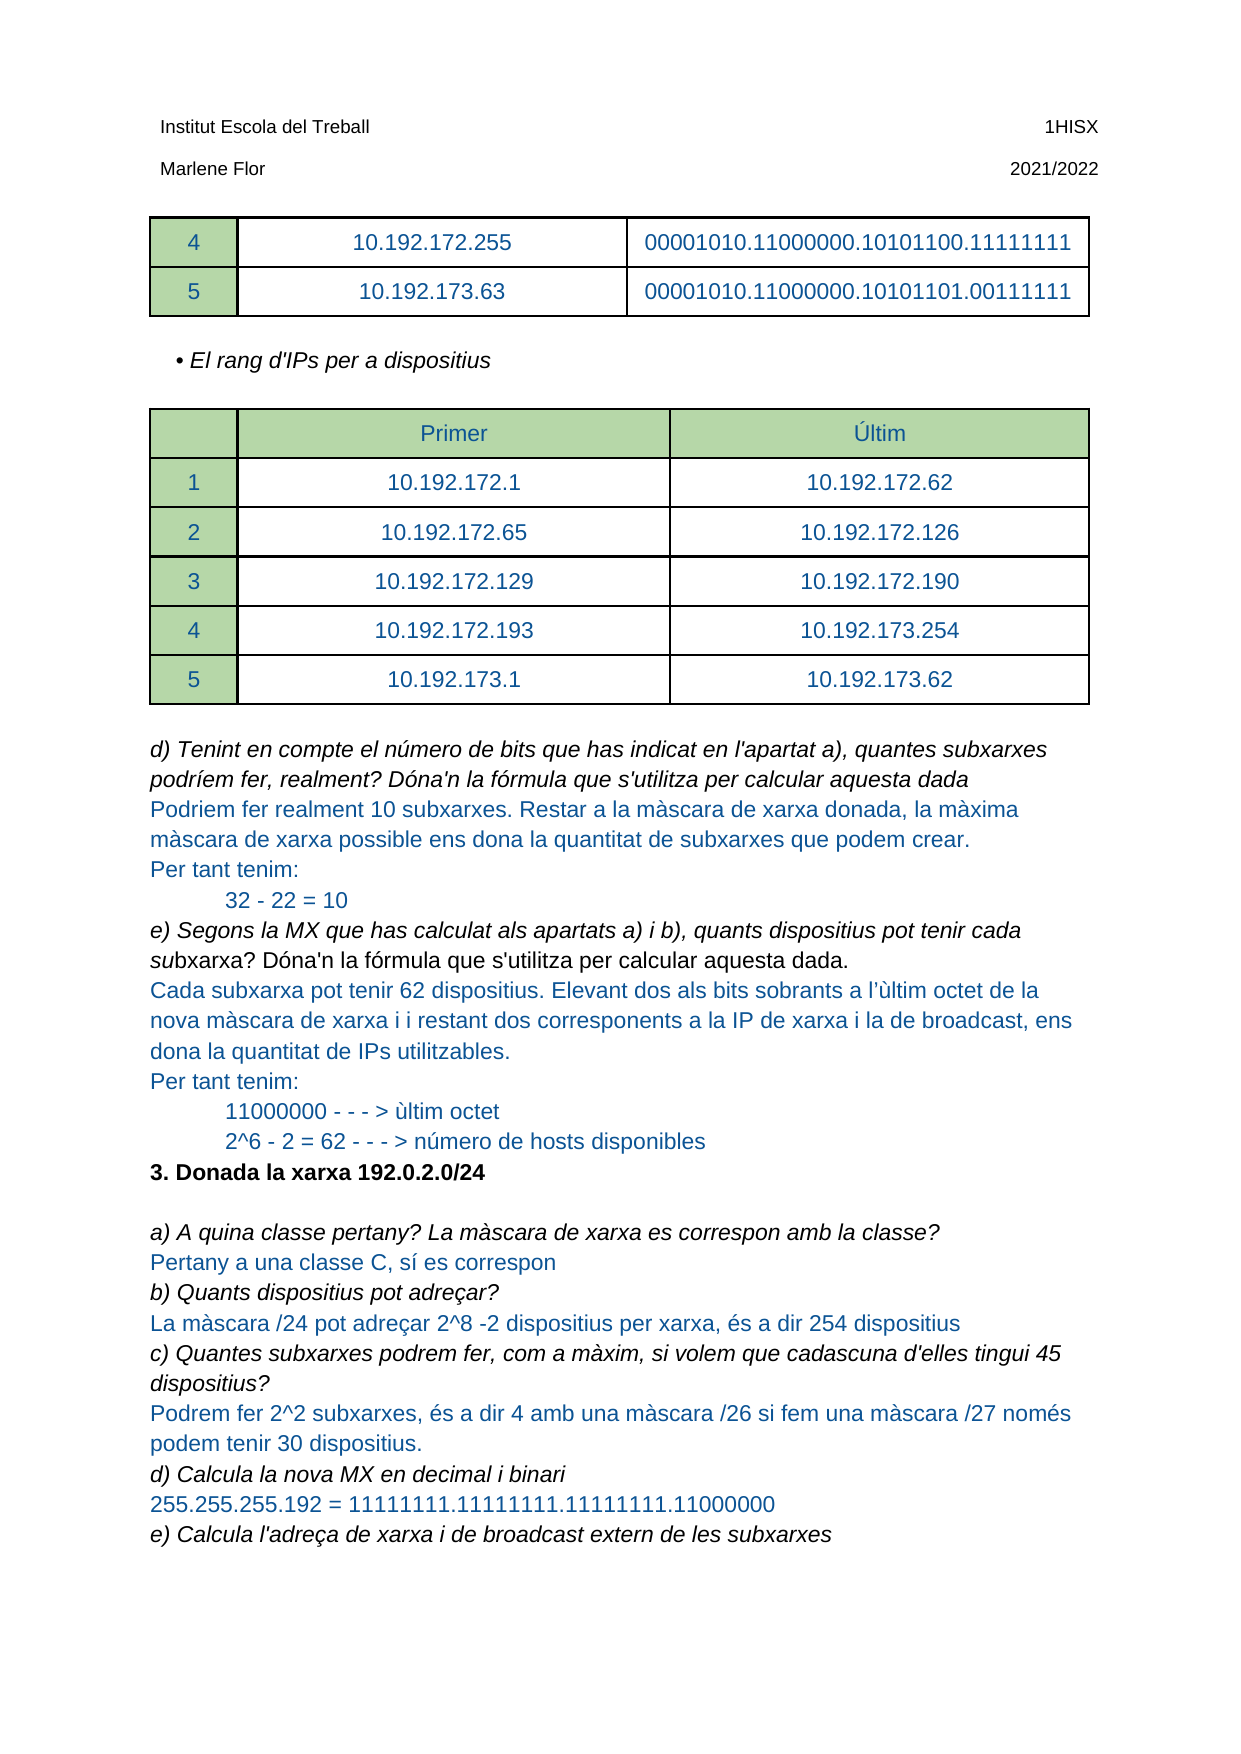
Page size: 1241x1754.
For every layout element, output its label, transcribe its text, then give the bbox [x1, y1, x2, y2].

text 3. Donada la xarxa 192.0.2.0/24 [150, 1158, 1090, 1185]
table_cell 10.192.172.193 [239, 607, 669, 654]
table_cell 5 [151, 656, 236, 703]
text Pertany a una classe C, sí es correspon [150, 1249, 1090, 1275]
text 2^6 - 2 = 62 - - - > número de hosts disponibles [150, 1128, 1090, 1154]
text Podriem fer realment 10 subxarxes. Restar a la màscara de xarxa donada, la màxima màscara de xarxa possible ens dona la quantitat de subxarxes que podem crear. [150, 796, 1090, 852]
table_cell 00001010.11000000.10101100.11111111 [628, 219, 1088, 266]
table_cell 10.192.172.62 [671, 459, 1088, 506]
table_cell 10.192.172.255 [239, 219, 626, 266]
text e) Segons la MX que has calculat als apartats a) i b), quants dispositius pot tenir cada subxarxa? Dóna'n la fórmula que s'utilitza per calcular aquesta dada. [150, 917, 1090, 973]
table_header [151, 410, 236, 457]
table_cell 10.192.172.129 [239, 558, 669, 605]
table_cell 2 [151, 508, 236, 555]
text a) A quina classe pertany? La màscara de xarxa es correspon amb la classe? [150, 1219, 1090, 1245]
table_cell 10.192.172.190 [671, 558, 1088, 605]
table_cell 1 [151, 459, 236, 506]
text c) Quantes subxarxes podrem fer, com a màxim, si volem que cadascuna d'elles tingui 45 dispositius? [150, 1340, 1090, 1396]
text Per tant tenim: [150, 856, 1090, 883]
text d) Tenint en compte el número de bits que has indicat en l'apartat a), quantes subxarxes podríem fer, realment? Dóna'n la fórmula que s'utilitza per calcular aquesta dada [150, 736, 1090, 792]
text Podrem fer 2^2 subxarxes, és a dir 4 amb una màscara /26 si fem una màscara /27 només podem tenir 30 dispositius. [150, 1400, 1090, 1457]
table_cell 4 [151, 219, 236, 266]
table_header Primer [239, 410, 669, 457]
text La màscara /24 pot adreçar 2^8 -2 dispositius per xarxa, és a dir 254 dispositius [150, 1309, 1090, 1336]
table_cell 10.192.172.126 [671, 508, 1088, 555]
table_cell 4 [151, 607, 236, 654]
table_cell 10.192.173.1 [239, 656, 669, 703]
table_cell 10.192.172.1 [239, 459, 669, 506]
table_cell 3 [151, 558, 236, 605]
text e) Calcula l'adreça de xarxa i de broadcast extern de les subxarxes [150, 1521, 1090, 1547]
text Cada subxarxa pot tenir 62 dispositius. Elevant dos als bits sobrants a l’ùltim octet de la nova màscara de xarxa i i restant dos corresponents a la IP de xarxa i la de broadcast, ens dona la quantitat de IPs utilitzables. [150, 977, 1090, 1064]
text • El rang d'IPs per a dispositius [150, 347, 1090, 373]
text d) Calcula la nova MX en decimal i binari [150, 1461, 1090, 1487]
text 255.255.255.192 = 11111111.11111111.11111111.11000000 [150, 1491, 1090, 1517]
table_cell 5 [151, 268, 236, 315]
text 32 - 22 = 10 [150, 887, 1090, 913]
text Per tant tenim: [150, 1068, 1090, 1094]
table_cell 10.192.172.65 [239, 508, 669, 555]
table_cell 00001010.11000000.10101101.00111111 [628, 268, 1088, 315]
table_cell 10.192.173.254 [671, 607, 1088, 654]
text 11000000 - - - > ùltim octet [150, 1098, 1090, 1124]
text b) Quants dispositius pot adreçar? [150, 1279, 1090, 1306]
table_cell 10.192.173.63 [239, 268, 626, 315]
table_header Últim [671, 410, 1088, 457]
table_cell 10.192.173.62 [671, 656, 1088, 703]
